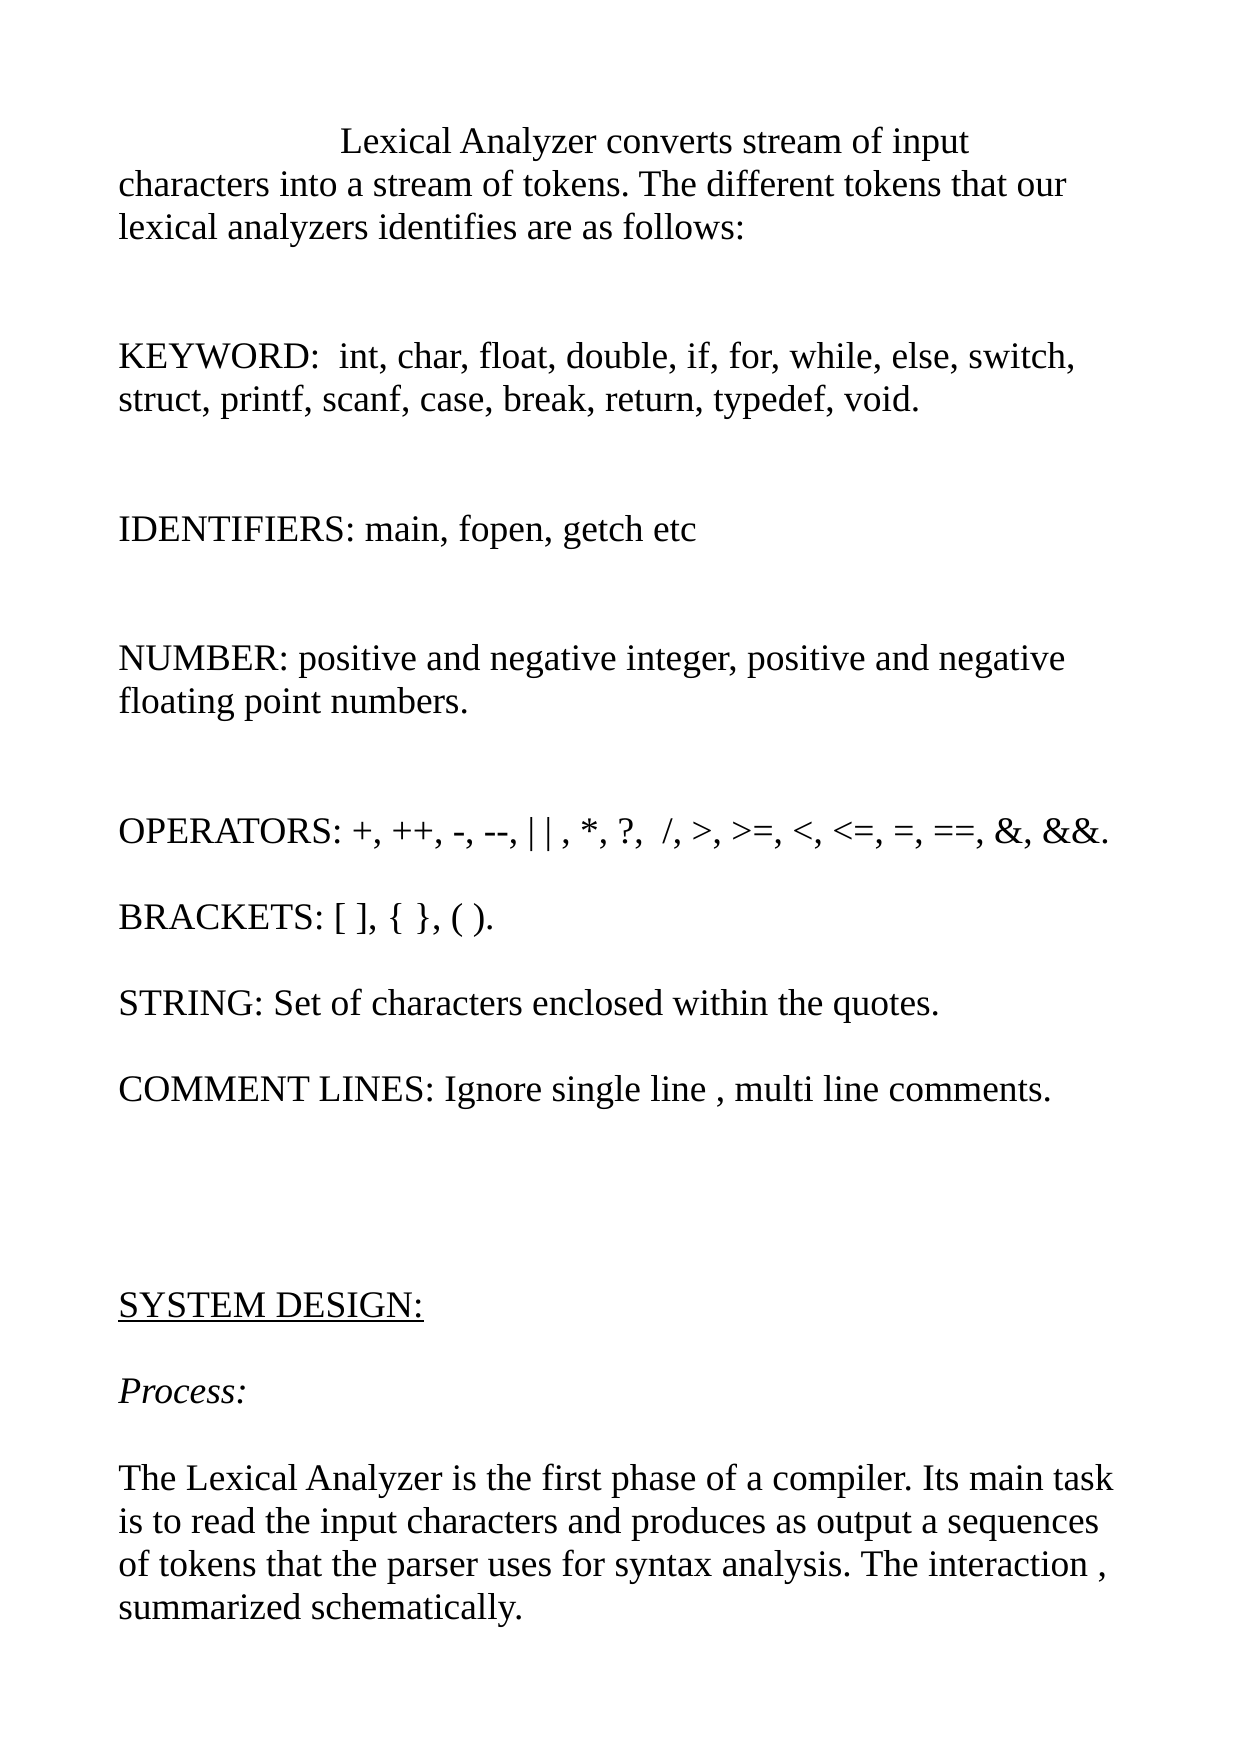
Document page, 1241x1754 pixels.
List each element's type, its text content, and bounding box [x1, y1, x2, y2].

text lexical analyzers identifies are as follows: [118, 204, 1122, 247]
text STRING: Set of characters enclosed within the quotes. [118, 981, 1122, 1024]
text NUMBER: positive and negative integer, positive and negative floating point numbers. [118, 636, 1122, 722]
text The Lexical Analyzer is the first phase of a compiler. Its main task is to read the input characters and produces as output a sequences of tokens that the parser uses for syntax analysis. The interaction , summarized schematically. [118, 1455, 1122, 1627]
text COMMENT LINES: Ignore single line , multi line comments. [118, 1067, 1122, 1110]
text IDENTIFIERS: main, fopen, getch etc [118, 506, 1122, 549]
text SYSTEM DESIGN: [118, 1282, 1122, 1326]
text OPERATORS: +, ++, -, --, | | , *, ?, /, >, >=, <, <=, =, ==, &, &&. [118, 808, 1122, 851]
text Process: [118, 1369, 1122, 1412]
text KEYWORD: int, char, float, double, if, for, while, else, switch, struct, printf, scanf, case, break, return, typedef, void. [118, 334, 1122, 420]
text BRACKETS: [ ], { }, ( ). [118, 894, 1122, 937]
text Lexical Analyzer converts stream of input characters into a stream of tokens. The different tokens that our [118, 118, 1122, 204]
